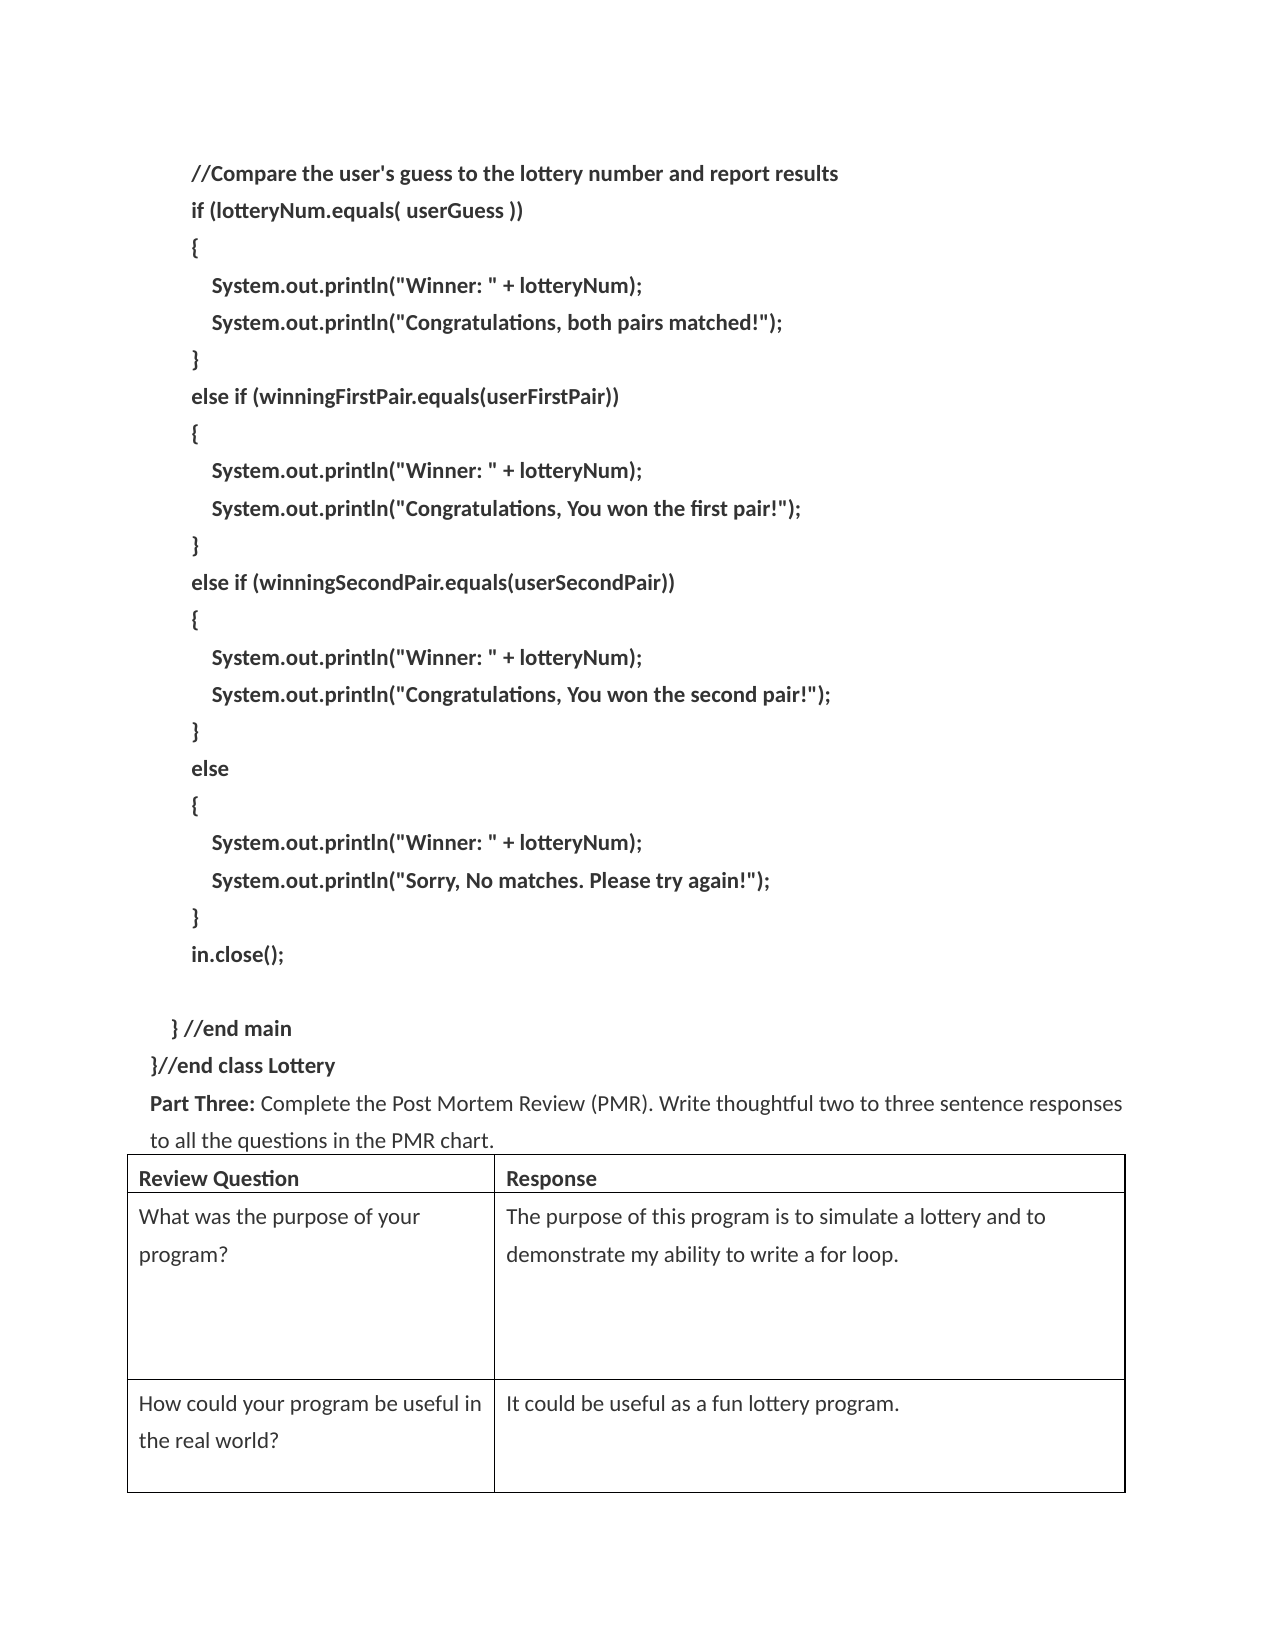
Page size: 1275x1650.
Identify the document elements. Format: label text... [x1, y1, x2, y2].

text else if (winningFirstPair.equals(userFirstPair)) [150, 373, 1125, 410]
text System.out.println("Winner: " + lotteryNum); [150, 262, 1125, 299]
text if (lotteryNum.equals( userGuess )) [150, 187, 1125, 224]
text { [150, 410, 1125, 447]
table_cell It could be useful as a fun lottery program. [495, 1380, 1124, 1492]
text else [150, 745, 1125, 782]
text } [150, 336, 1125, 373]
table_cell How could your program be useful in the real world? [128, 1380, 494, 1492]
text System.out.println("Sorry, No matches. Please try again!"); [150, 857, 1125, 894]
text { [150, 596, 1125, 633]
text System.out.println("Congratulations, both pairs matched!"); [150, 299, 1125, 336]
text in.close(); [150, 931, 1125, 968]
text System.out.println("Winner: " + lotteryNum); [150, 447, 1125, 485]
text //Compare the user's guess to the lottery number and report results [150, 150, 1125, 187]
text } //end main [150, 1005, 1125, 1042]
text System.out.println("Congratulations, You won the first pair!"); [150, 485, 1125, 522]
text System.out.println("Winner: " + lotteryNum); [150, 633, 1125, 671]
table_header Response [495, 1155, 1124, 1192]
table_header Review Question [128, 1155, 494, 1192]
text { [150, 224, 1125, 262]
text } [150, 708, 1125, 745]
table_cell The purpose of this program is to simulate a lottery and to demonstrate my ability to write a for loop. [495, 1193, 1124, 1379]
table_cell What was the purpose of your program? [128, 1193, 494, 1379]
text Part Three: Complete the Post Mortem Review (PMR). Write thoughtful two to three sentence responses to all the questions in the PMR chart. [150, 1080, 1125, 1154]
text } [150, 522, 1125, 559]
text System.out.println("Congratulations, You won the second pair!"); [150, 671, 1125, 708]
text { [150, 782, 1125, 819]
text System.out.println("Winner: " + lotteryNum); [150, 819, 1125, 857]
text } [150, 894, 1125, 931]
text }//end class Lottery [150, 1042, 1125, 1080]
text else if (winningSecondPair.equals(userSecondPair)) [150, 559, 1125, 596]
